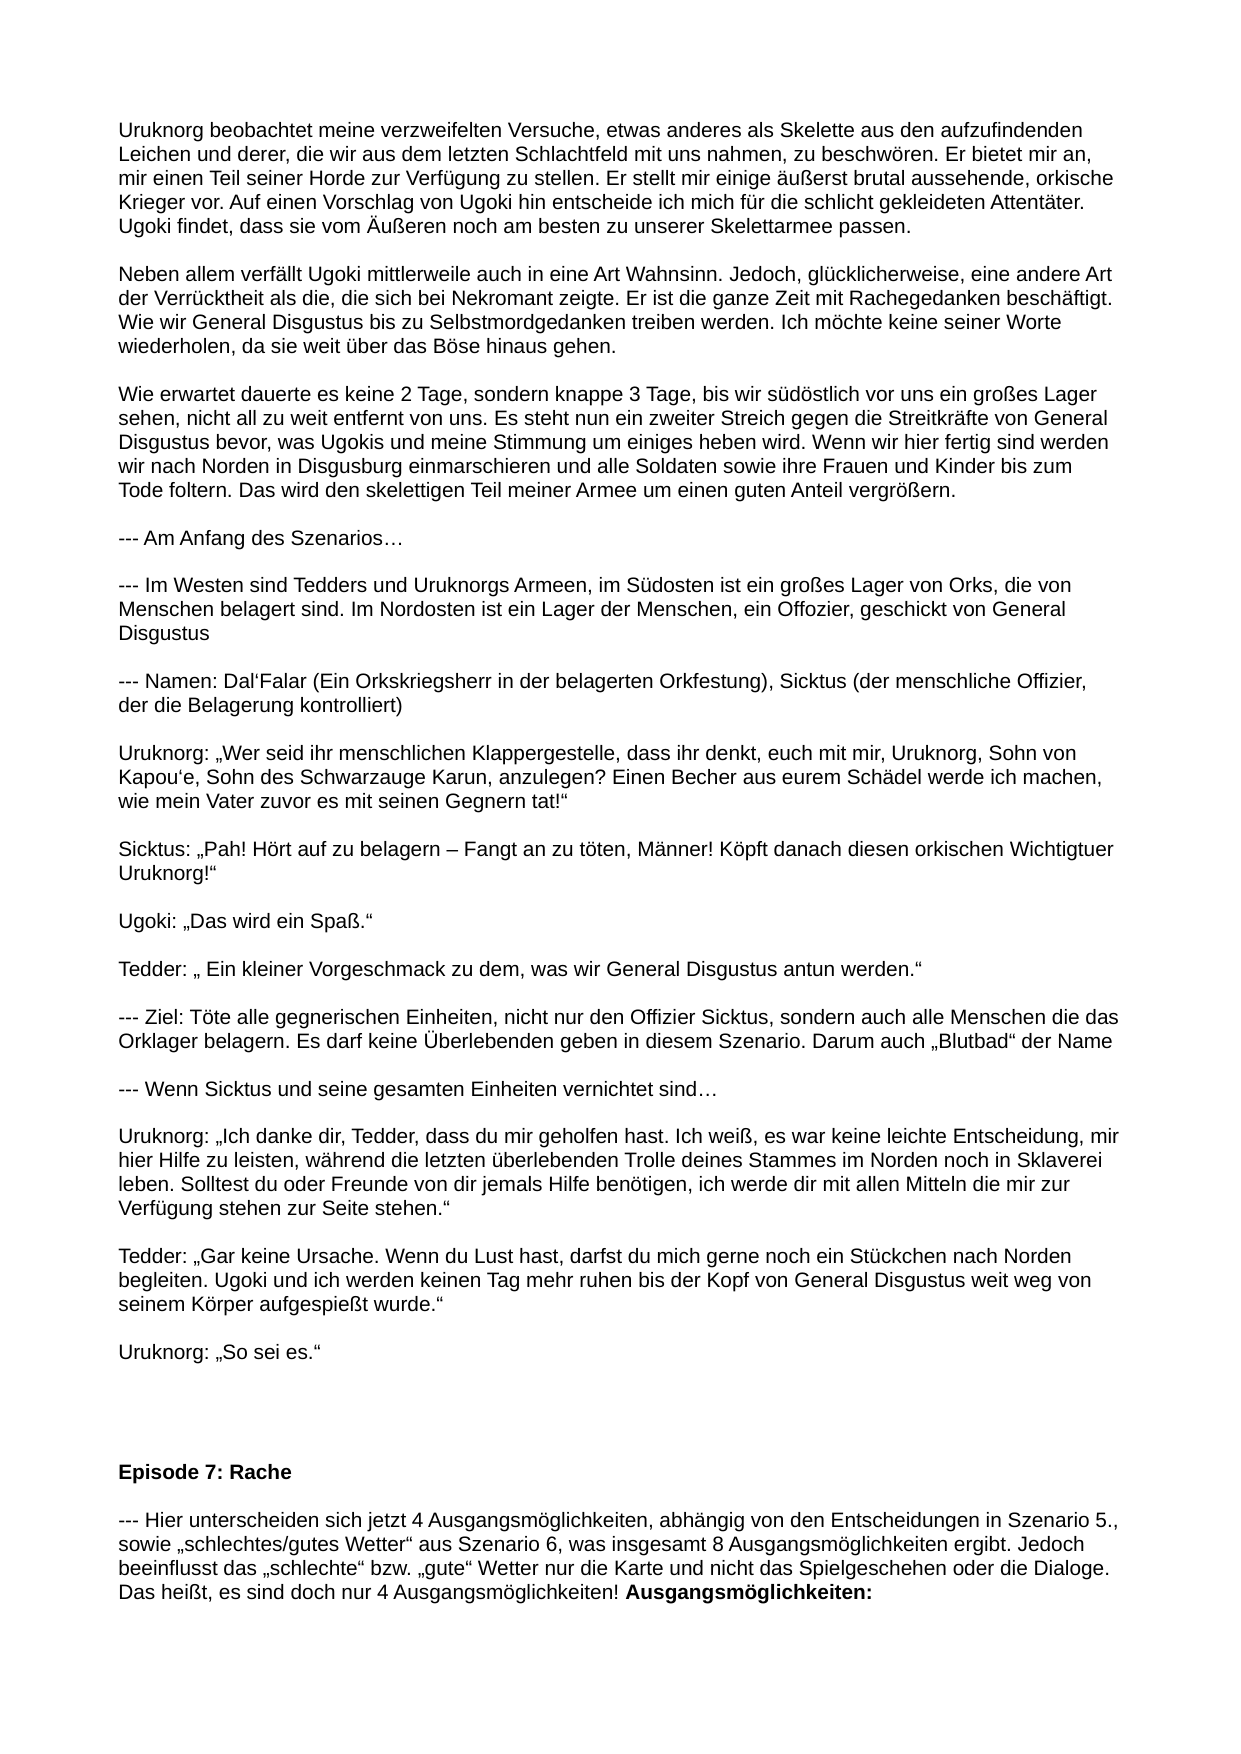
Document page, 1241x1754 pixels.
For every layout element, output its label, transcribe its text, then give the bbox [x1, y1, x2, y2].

text Wie erwartet dauerte es keine 2 Tage, sondern knappe 3 Tage, bis wir südöstlich vor uns ein großes Lager sehen, nicht all zu weit entfernt von uns. Es steht nun ein zweiter Streich gegen die Streitkräfte von General Disgustus bevor, was Ugokis und meine Stimmung um einiges heben wird. Wenn wir hier fertig sind werden wir nach Norden in Disgusburg einmarschieren und alle Soldaten sowie ihre Frauen und Kinder bis zum Tode foltern. Das wird den skelettigen Teil meiner Armee um einen guten Anteil vergrößern. [118, 382, 1122, 501]
text Ugoki: „Das wird ein Spaß.“ [118, 909, 1122, 933]
text Uruknorg: „Ich danke dir, Tedder, dass du mir geholfen hast. Ich weiß, es war keine leichte Entscheidung, mir hier Hilfe zu leisten, während die letzten überlebenden Trolle deines Stammes im Norden noch in Sklaverei leben. Solltest du oder Freunde von dir jemals Hilfe benötigen, ich werde dir mit allen Mitteln die mir zur Verfügung stehen zur Seite stehen.“ [118, 1124, 1122, 1220]
text --- Ziel: Töte alle gegnerischen Einheiten, nicht nur den Offizier Sicktus, sondern auch alle Menschen die das Orklager belagern. Es darf keine Überlebenden geben in diesem Szenario. Darum auch „Blutbad“ der Name [118, 1004, 1122, 1052]
text Tedder: „ Ein kleiner Vorgeschmack zu dem, was wir General Disgustus antun werden.“ [118, 957, 1122, 981]
text --- Im Westen sind Tedders und Uruknorgs Armeen, im Südosten ist ein großes Lager von Orks, die von Menschen belagert sind. Im Nordosten ist ein Lager der Menschen, ein Offozier, geschickt von General Disgustus [118, 573, 1122, 645]
text Uruknorg beobachtet meine verzweifelten Versuche, etwas anderes als Skelette aus den aufzufindenden Leichen und derer, die wir aus dem letzten Schlachtfeld mit uns nahmen, zu beschwören. Er bietet mir an, mir einen Teil seiner Horde zur Verfügung zu stellen. Er stellt mir einige äußerst brutal aussehende, orkische Krieger vor. Auf einen Vorschlag von Ugoki hin entscheide ich mich für die schlicht gekleideten Attentäter. Ugoki findet, dass sie vom Äußeren noch am besten zu unserer Skelettarmee passen. [118, 118, 1122, 238]
text Episode 7: Rache [118, 1460, 1122, 1484]
text --- Am Anfang des Szenarios… [118, 525, 1122, 549]
text Tedder: „Gar keine Ursache. Wenn du Lust hast, darfst du mich gerne noch ein Stückchen nach Norden begleiten. Ugoki und ich werden keinen Tag mehr ruhen bis der Kopf von General Disgustus weit weg von seinem Körper aufgespießt wurde.“ [118, 1244, 1122, 1316]
text Sicktus: „Pah! Hört auf zu belagern – Fangt an zu töten, Männer! Köpft danach diesen orkischen Wichtigtuer Uruknorg!“ [118, 837, 1122, 885]
text --- Wenn Sicktus und seine gesamten Einheiten vernichtet sind… [118, 1076, 1122, 1100]
text Uruknorg: „So sei es.“ [118, 1340, 1122, 1364]
text Neben allem verfällt Ugoki mittlerweile auch in eine Art Wahnsinn. Jedoch, glücklicherweise, eine andere Art der Verrücktheit als die, die sich bei Nekromant zeigte. Er ist die ganze Zeit mit Rachegedanken beschäftigt. Wie wir General Disgustus bis zu Selbstmordgedanken treiben werden. Ich möchte keine seiner Worte wiederholen, da sie weit über das Böse hinaus gehen. [118, 262, 1122, 358]
text --- Namen: Dal‘Falar (Ein Orkskriegsherr in der belagerten Orkfestung), Sicktus (der menschliche Offizier, der die Belagerung kontrolliert) [118, 669, 1122, 717]
text --- Hier unterscheiden sich jetzt 4 Ausgangsmöglichkeiten, abhängig von den Entscheidungen in Szenario 5., sowie „schlechtes/gutes Wetter“ aus Szenario 6, was insgesamt 8 Ausgangsmöglichkeiten ergibt. Jedoch beeinflusst das „schlechte“ bzw. „gute“ Wetter nur die Karte und nicht das Spielgeschehen oder die Dialoge. Das heißt, es sind doch nur 4 Ausgangsmöglichkeiten! Ausgangsmöglichkeiten: [118, 1508, 1122, 1603]
text Uruknorg: „Wer seid ihr menschlichen Klappergestelle, dass ihr denkt, euch mit mir, Uruknorg, Sohn von Kapou‘e, Sohn des Schwarzauge Karun, anzulegen? Einen Becher aus eurem Schädel werde ich machen, wie mein Vater zuvor es mit seinen Gegnern tat!“ [118, 741, 1122, 813]
